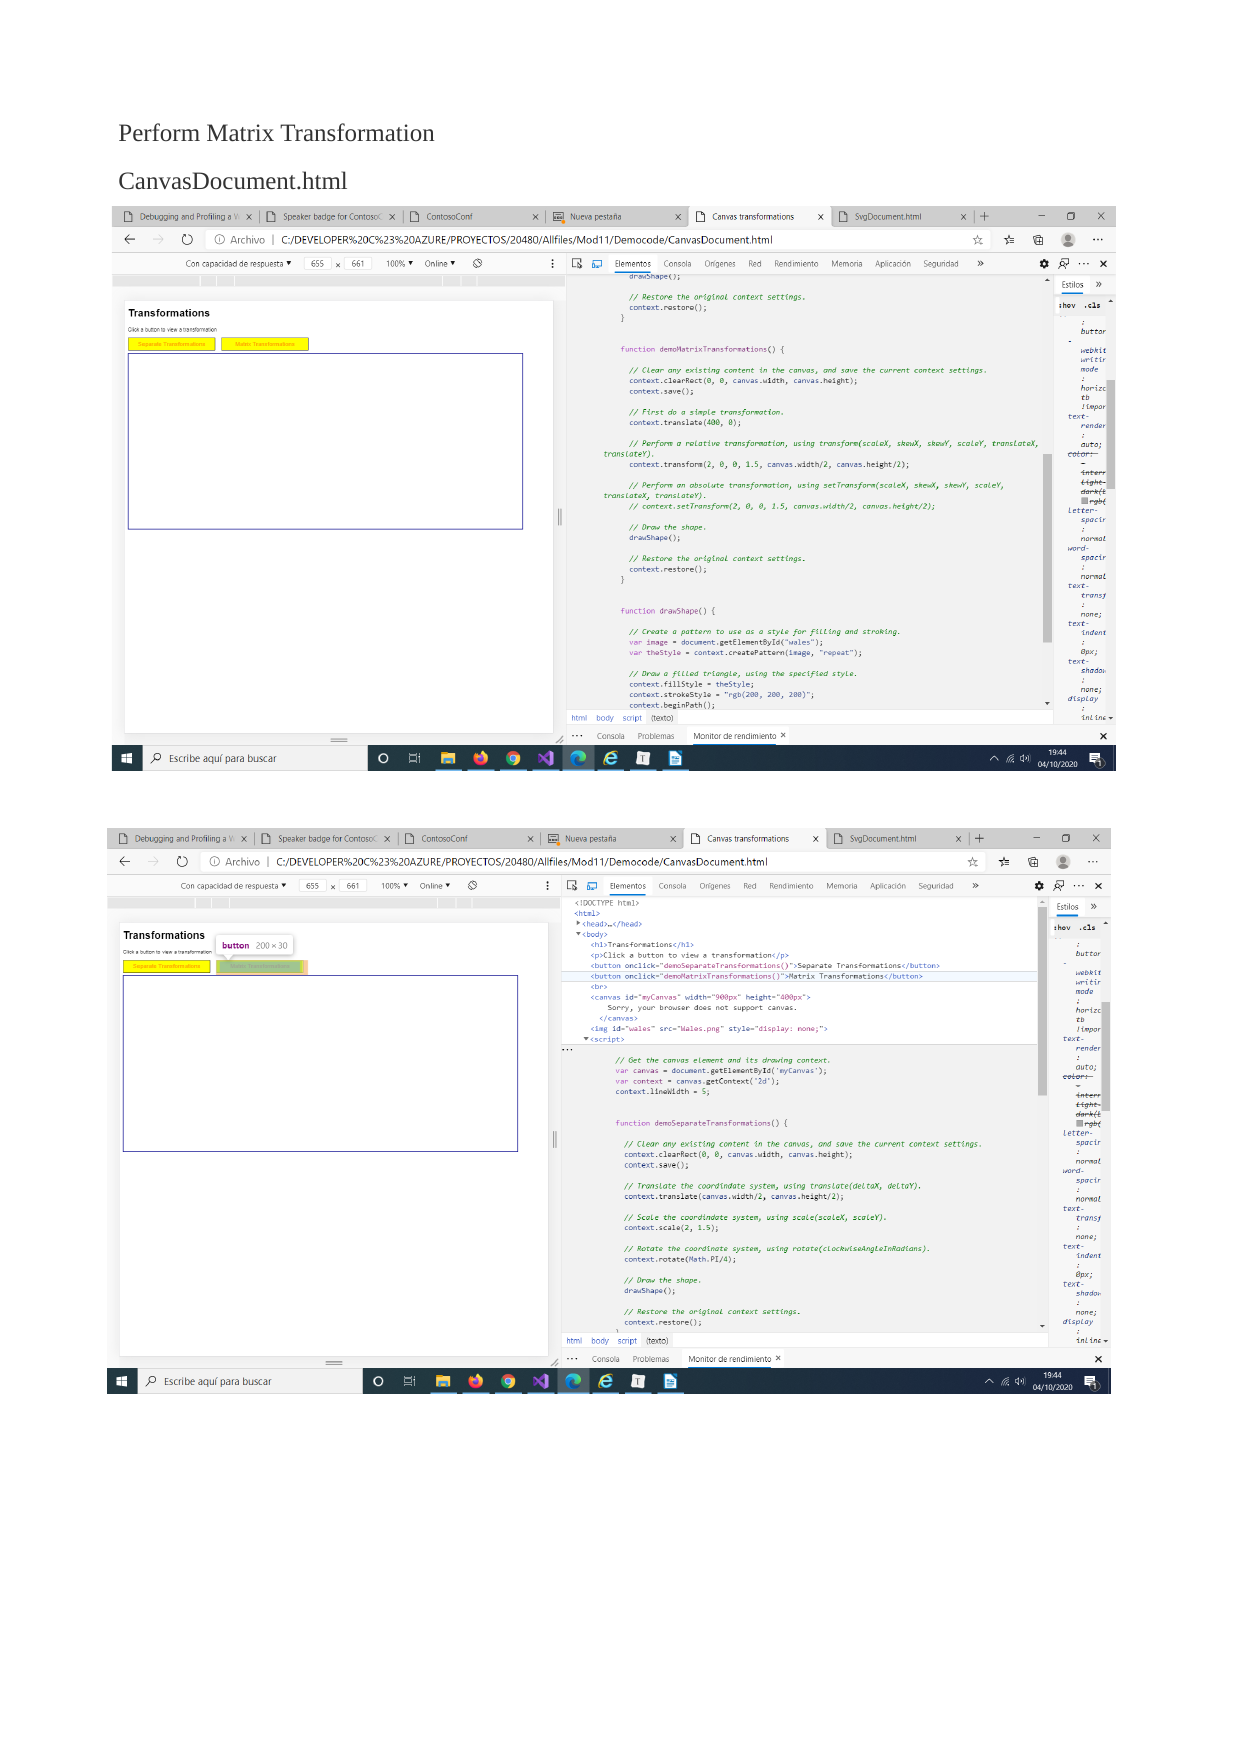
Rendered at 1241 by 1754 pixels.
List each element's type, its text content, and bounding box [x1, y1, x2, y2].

text CanvasDocument.html [118, 166, 1122, 194]
picture [107, 828, 1111, 1394]
picture [111, 206, 1116, 771]
text Perform Matrix Transformation [118, 118, 1122, 147]
